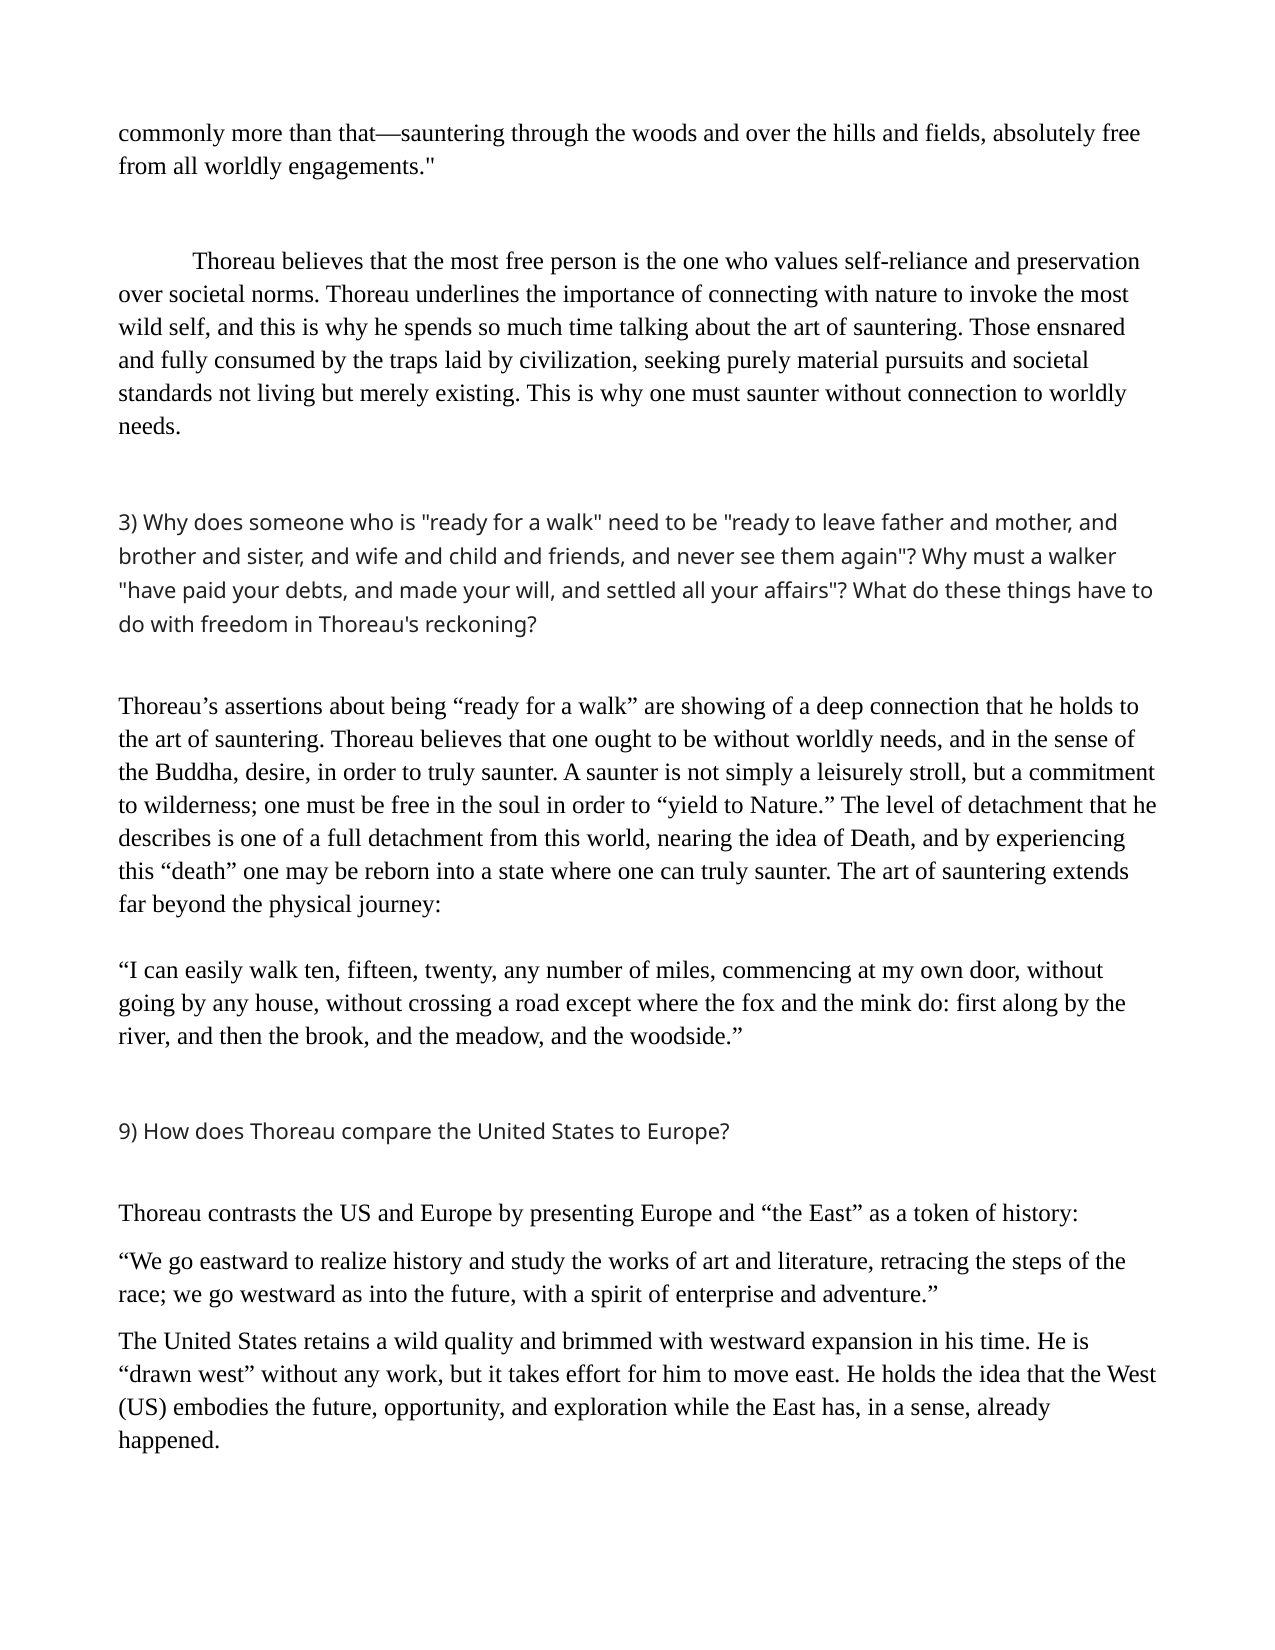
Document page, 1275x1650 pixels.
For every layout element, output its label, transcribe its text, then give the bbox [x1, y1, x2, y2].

text The United States retains a wild quality and brimmed with westward expansion in his time. He is “drawn west” without any work, but it takes effort for him to move east. He holds the idea that the West (US) embodies the future, opportunity, and exploration while the East has, in a sense, already happened. [118, 1326, 1157, 1454]
text commonly more than that—sauntering through the woods and over the hills and fields, absolutely free from all worldly engagements." [118, 118, 1157, 180]
text Thoreau contrasts the US and Europe by presenting Europe and “the East” as a token of history: [118, 1165, 1157, 1227]
text Thoreau believes that the most free person is the one who values self-reliance and preservation over societal norms. Thoreau underlines the importance of connecting with nature to invoke the most wild self, and this is why he spends so much time talking about the art of sauntering. Those ensnared and fully consumed by the traps laid by civilization, seeking purely material pursuits and societal standards not living but merely existing. This is why one must saunter without connection to worldly needs. [118, 246, 1157, 440]
text 3) Why does someone who is "ready for a walk" need to be "ready to leave father and mother, and brother and sister, and wife and child and friends, and never see them again"? Why must a walker "have paid your debts, and made your will, and settled all your affairs"? What do these things have to do with freedom in Thoreau's reckoning? [118, 507, 1157, 639]
text Thoreau’s assertions about being “ready for a walk” are showing of a deep connection that he holds to the art of sauntering. Thoreau believes that one ought to be without worldly needs, and in the sense of the Buddha, desire, in order to truly saunter. A saunter is not simply a leisurely stroll, but a commitment to wilderness; one must be free in the soul in order to “yield to Nature.” The level of detachment that he describes is one of a full detachment from this world, nearing the idea of Death, and by experiencing this “death” one may be reborn into a state where one can truly saunter. The art of sauntering extends far beyond the physical journey: “I can easily walk ten, fifteen, twenty, any number of miles, commencing at my own door, without going by any house, without crossing a road except where the fox and the mink do: first along by the river, and then the brook, and the meadow, and the woodside.” [118, 658, 1157, 1050]
text “We go eastward to realize history and study the works of art and literature, retracing the steps of the race; we go westward as into the future, with a spirit of enterprise and adventure.” [118, 1246, 1157, 1307]
text 9) How does Thoreau compare the United States to Europe? [118, 1116, 1157, 1146]
